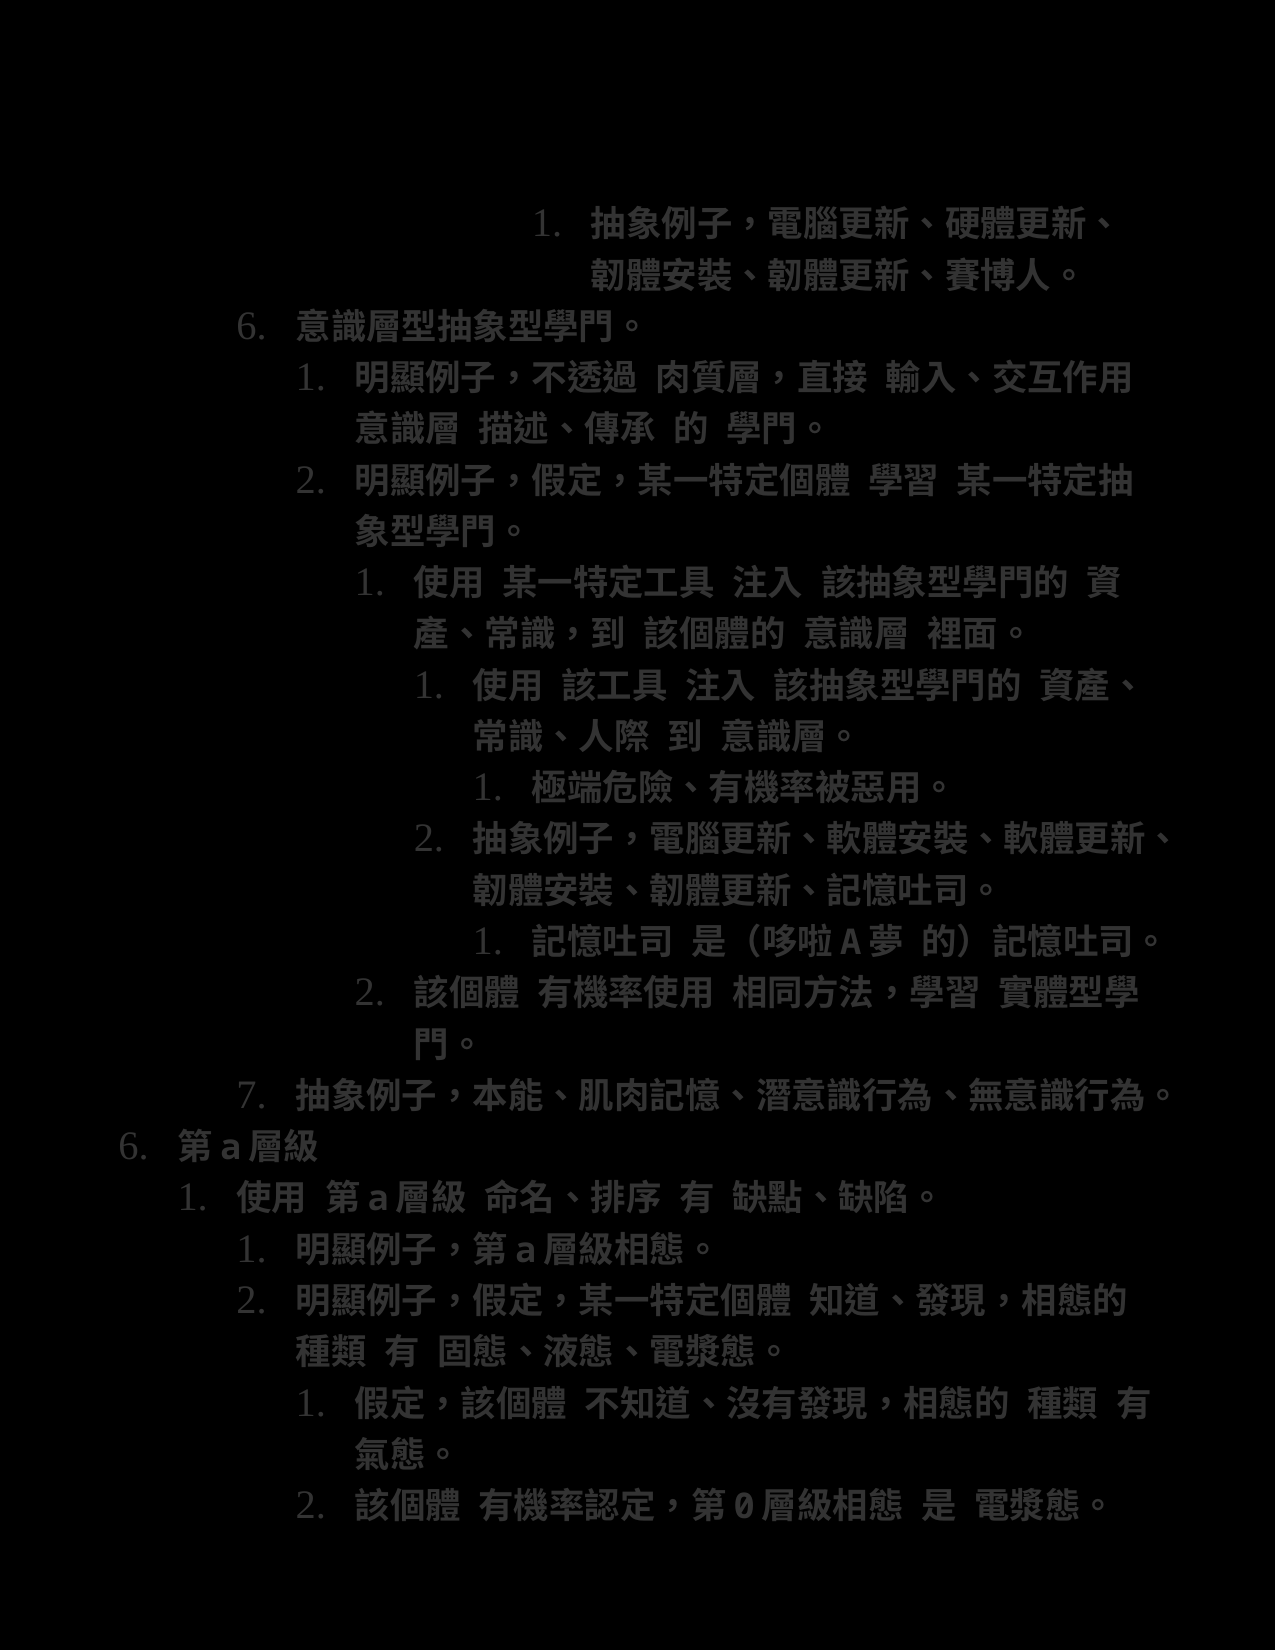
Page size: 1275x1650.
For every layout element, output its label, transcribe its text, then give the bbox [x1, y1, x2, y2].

list 明顯例子，假定，某一特定個體 學習 某一特定抽象型學門。 [295, 452, 1157, 554]
list 意識層型抽象型學門。 [236, 298, 1157, 349]
list 明顯例子，假定，某一特定個體 知道、發現，相態的 種類 有 固態、液態、電漿態。 [236, 1272, 1157, 1375]
list 使用 某一特定工具 注入 該抽象型學門的 資產、常識，到 該個體的 意識層 裡面。 [354, 554, 1157, 657]
list 抽象例子，電腦更新、軟體安裝、軟體更新、韌體安裝、韌體更新、記憶吐司。 [413, 811, 1157, 913]
list 使用 該工具 注入 該抽象型學門的 資產、常識、人際 到 意識層。 [413, 657, 1157, 759]
list 記憶吐司 是（哆啦A夢 的）記憶吐司。 [472, 913, 1157, 965]
list 假定，該個體 不知道、沒有發現，相態的 種類 有 氣態。 [295, 1375, 1157, 1477]
list 明顯例子，第a層級相態。 [236, 1221, 1157, 1272]
list 抽象例子，本能、肌肉記憶、潛意識行為、無意識行為。 [236, 1067, 1157, 1118]
list 使用 第a層級 命名、排序 有 缺點、缺陷。 [177, 1170, 1157, 1221]
list 該個體 有機率使用 相同方法，學習 實體型學門。 [354, 965, 1157, 1067]
list 第a層級 [118, 1118, 1157, 1170]
list 明顯例子，不透過 肉質層，直接 輸入、交互作用 意識層 描述、傳承 的 學門。 [295, 349, 1157, 452]
list 極端危險、有機率被惡用。 [472, 759, 1157, 811]
list 抽象例子，電腦更新、硬體更新、韌體安裝、韌體更新、賽博人。 [532, 196, 1157, 298]
list 該個體 有機率認定，第0層級相態 是 電漿態。 [295, 1477, 1157, 1529]
